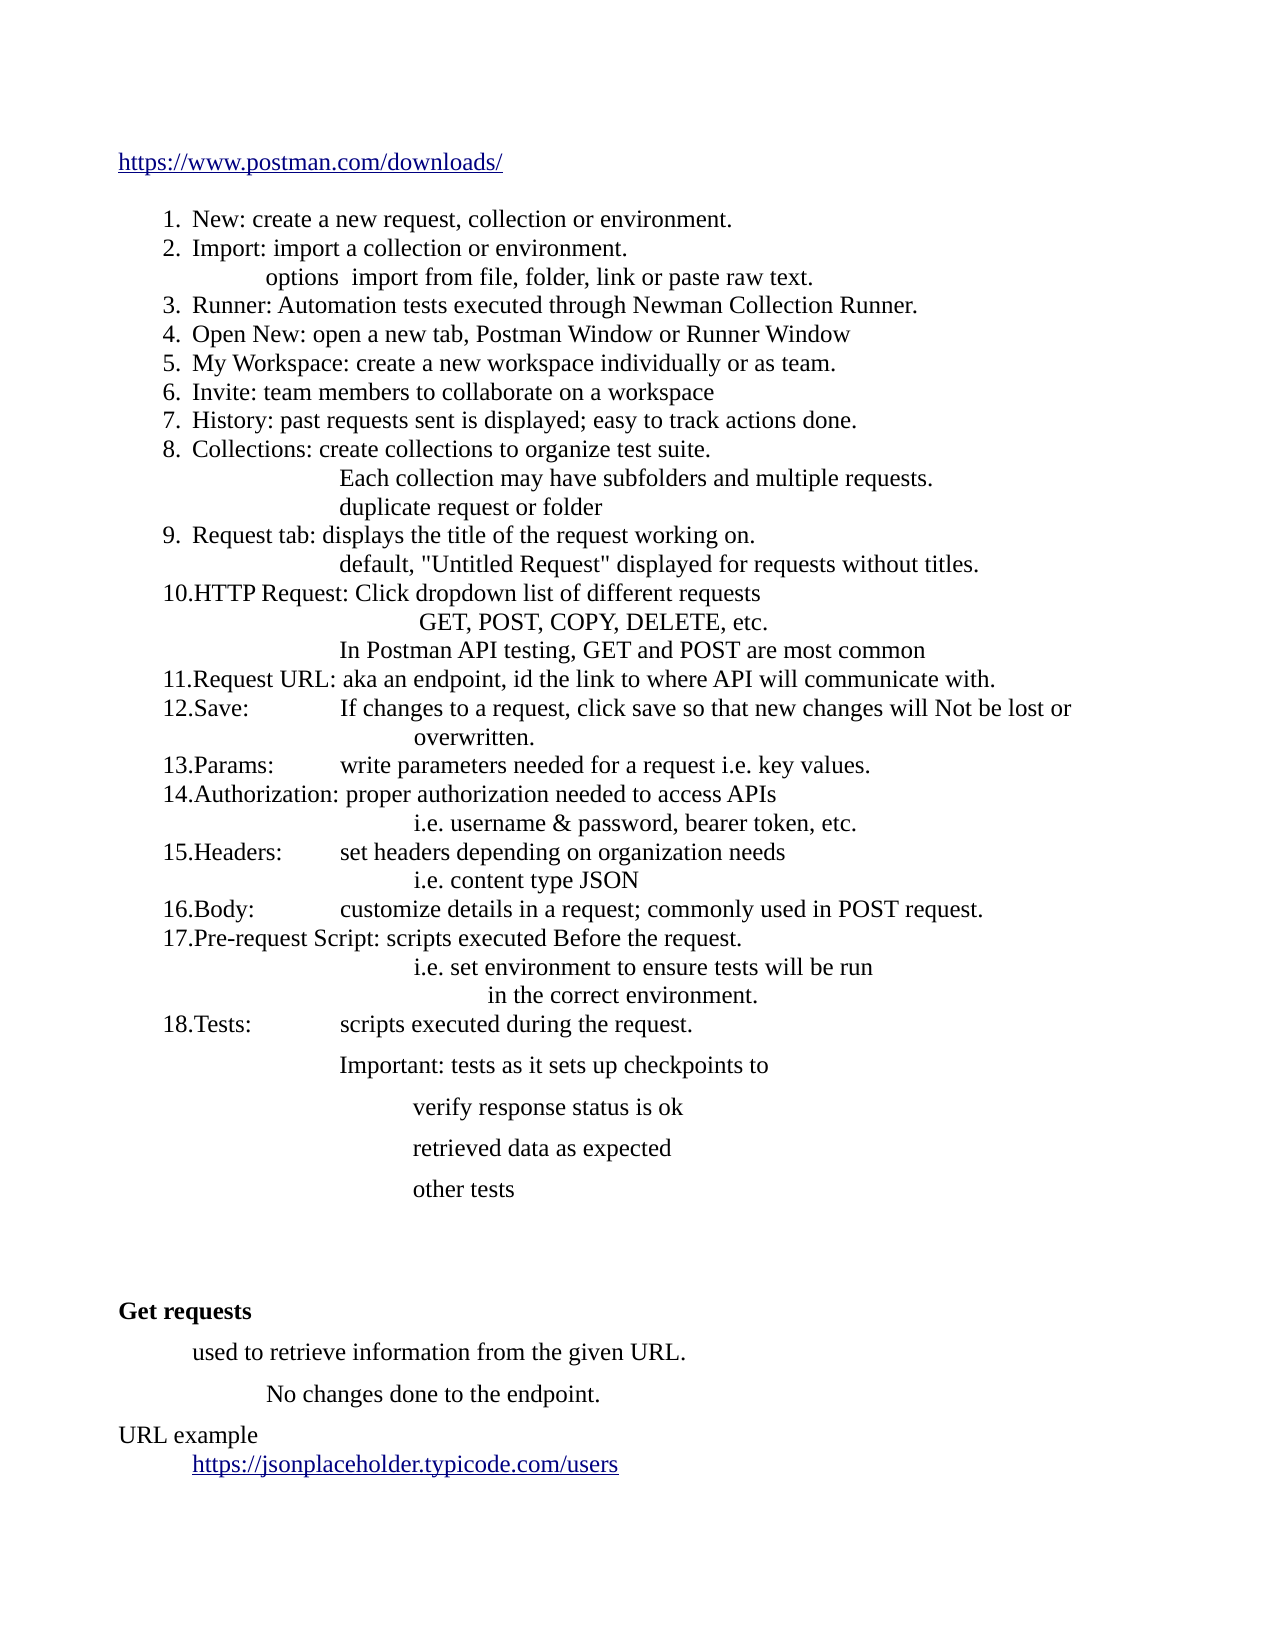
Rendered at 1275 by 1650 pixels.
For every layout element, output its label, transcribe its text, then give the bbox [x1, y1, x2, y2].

list Runner: Automation tests executed through Newman Collection Runner. [162, 291, 1157, 319]
list Request URL: aka an endpoint, id the link to where API will communicate with. [162, 664, 1157, 693]
list options import from file, folder, link or paste raw text. [236, 262, 1157, 291]
list Authorization: proper authorization needed to access APIs [162, 779, 1157, 808]
list default, "Untitled Request" displayed for requests without titles. [309, 549, 1157, 578]
text https://www.postman.com/downloads/ [118, 147, 1157, 176]
text i.e. set environment to ensure tests will be run [118, 952, 1157, 981]
list Body: customize details in a request; commonly used in POST request. [162, 894, 1157, 923]
list Tests: scripts executed during the request. [162, 1009, 1157, 1038]
list New: create a new request, collection or environment. [162, 204, 1157, 233]
text i.e. content type JSON [118, 866, 1157, 894]
list Open New: open a new tab, Postman Window or Runner Window [162, 319, 1157, 348]
text i.e. username & password, bearer token, etc. [118, 808, 1157, 837]
list Import: import a collection or environment. [162, 233, 1157, 262]
list retrieved data as expected [383, 1133, 1157, 1162]
list duplicate request or folder [309, 492, 1157, 521]
text Get requests [118, 1296, 1157, 1325]
list Save: If changes to a request, click save so that new changes will Not be lost or overwritten. [162, 693, 1157, 751]
list Params: write parameters needed for a request i.e. key values. [162, 751, 1157, 779]
list My Workspace: create a new workspace individually or as team. [162, 348, 1157, 377]
list Invite: team members to collaborate on a workspace [162, 377, 1157, 406]
list other tests [383, 1174, 1157, 1203]
list Important: tests as it sets up checkpoints to [309, 1051, 1157, 1079]
list verify response status is ok [383, 1092, 1157, 1121]
list HTTP Request: Click dropdown list of different requests [162, 578, 1157, 607]
text URL example [118, 1420, 1157, 1449]
text No changes done to the endpoint. [118, 1379, 1157, 1407]
list Collections: create collections to organize test suite. [162, 434, 1157, 463]
list Each collection may have subfolders and multiple requests. [309, 463, 1157, 492]
text used to retrieve information from the given URL. [118, 1337, 1157, 1366]
text https://jsonplaceholder.typicode.com/users [118, 1449, 1157, 1477]
list In Postman API testing, GET and POST are most common [309, 636, 1157, 664]
list Headers: set headers depending on organization needs [162, 837, 1157, 866]
list Pre-request Script: scripts executed Before the request. [162, 923, 1157, 952]
list Request tab: displays the title of the request working on. [162, 521, 1157, 549]
text in the correct environment. [118, 981, 1157, 1009]
list History: past requests sent is displayed; easy to track actions done. [162, 406, 1157, 434]
list GET, POST, COPY, DELETE, etc. [383, 607, 1157, 636]
